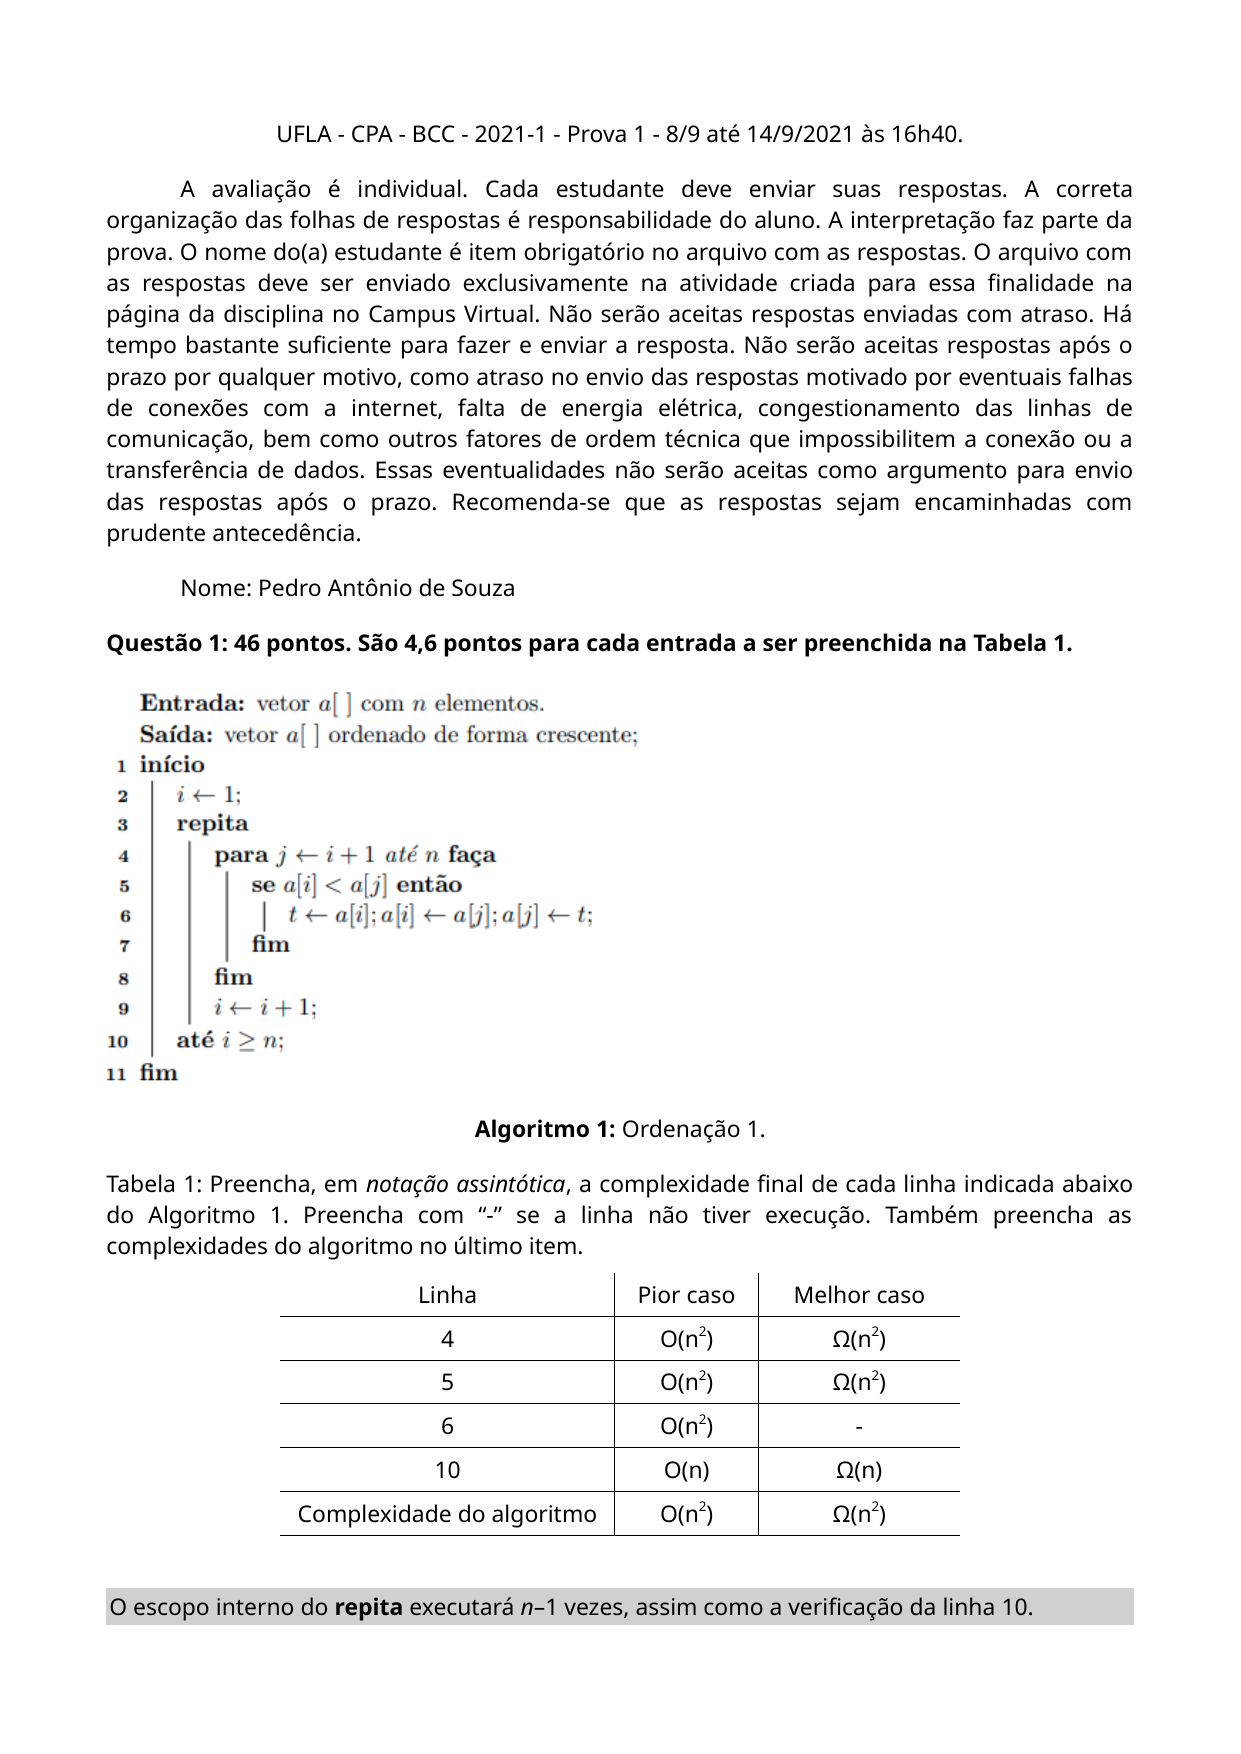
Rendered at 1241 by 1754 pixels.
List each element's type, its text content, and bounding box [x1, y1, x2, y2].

table_cell O(n2) [615, 1404, 758, 1447]
table_cell - [759, 1404, 960, 1447]
subtitle O escopo interno do repita executará n–1 vezes, assim como a verificação da linha 10. [106, 1588, 1134, 1625]
table_cell Ω(n2) [759, 1492, 960, 1534]
table_cell Ω(n2) [759, 1317, 960, 1359]
table_cell O(n) [615, 1448, 758, 1491]
table_header Pior caso [615, 1273, 758, 1316]
table_cell Complexidade do algoritmo [280, 1492, 614, 1534]
table_cell 4 [280, 1317, 614, 1359]
table_cell 6 [280, 1404, 614, 1447]
table_header Linha [280, 1273, 614, 1316]
text Tabela 1: Preencha, em notação assintótica, a complexidade final de cada linha indicada abaixo do Algoritmo 1. Preencha com “-” se a linha não tiver execução. Também preencha as complexidades do algoritmo no último item. [106, 1167, 1134, 1261]
table_cell Ω(n2) [759, 1361, 960, 1403]
text A avaliação é individual. Cada estudante deve enviar suas respostas. A correta organização das folhas de respostas é responsabilidade do aluno. A interpretação faz parte da prova. O nome do(a) estudante é item obrigatório no arquivo com as respostas. O arquivo com as respostas deve ser enviado exclusivamente na atividade criada para essa finalidade na página da disciplina no Campus Virtual. Não serão aceitas respostas enviadas com atraso. Há tempo bastante suficiente para fazer e enviar a resposta. Não serão aceitas respostas após o prazo por qualquer motivo, como atraso no envio das respostas motivado por eventuais falhas de conexões com a internet, falta de energia elétrica, congestionamento das linhas de comunicação, bem como outros fatores de ordem técnica que impossibilitem a conexão ou a transferência de dados. Essas eventualidades não serão aceitas como argumento para envio das respostas após o prazo. Recomenda-se que as respostas sejam encaminhadas com prudente antecedência. [106, 173, 1134, 548]
table_cell 5 [280, 1361, 614, 1403]
table_cell O(n2) [615, 1361, 758, 1403]
picture [106, 681, 646, 1089]
table_cell O(n2) [615, 1317, 758, 1359]
table_cell Ω(n) [759, 1448, 960, 1491]
text Nome: Pedro Antônio de Souza [106, 572, 1134, 603]
table_header Melhor caso [759, 1273, 960, 1316]
text UFLA - CPA - BCC - 2021-1 - Prova 1 - 8/9 até 14/9/2021 às 16h40. [106, 118, 1134, 149]
text Algoritmo 1: Ordenação 1. [106, 1112, 1134, 1144]
text Questão 1: 46 pontos. São 4,6 pontos para cada entrada a ser preenchida na Tabela 1. [106, 627, 1134, 658]
table_cell 10 [280, 1448, 614, 1491]
table_cell O(n2) [615, 1492, 758, 1534]
